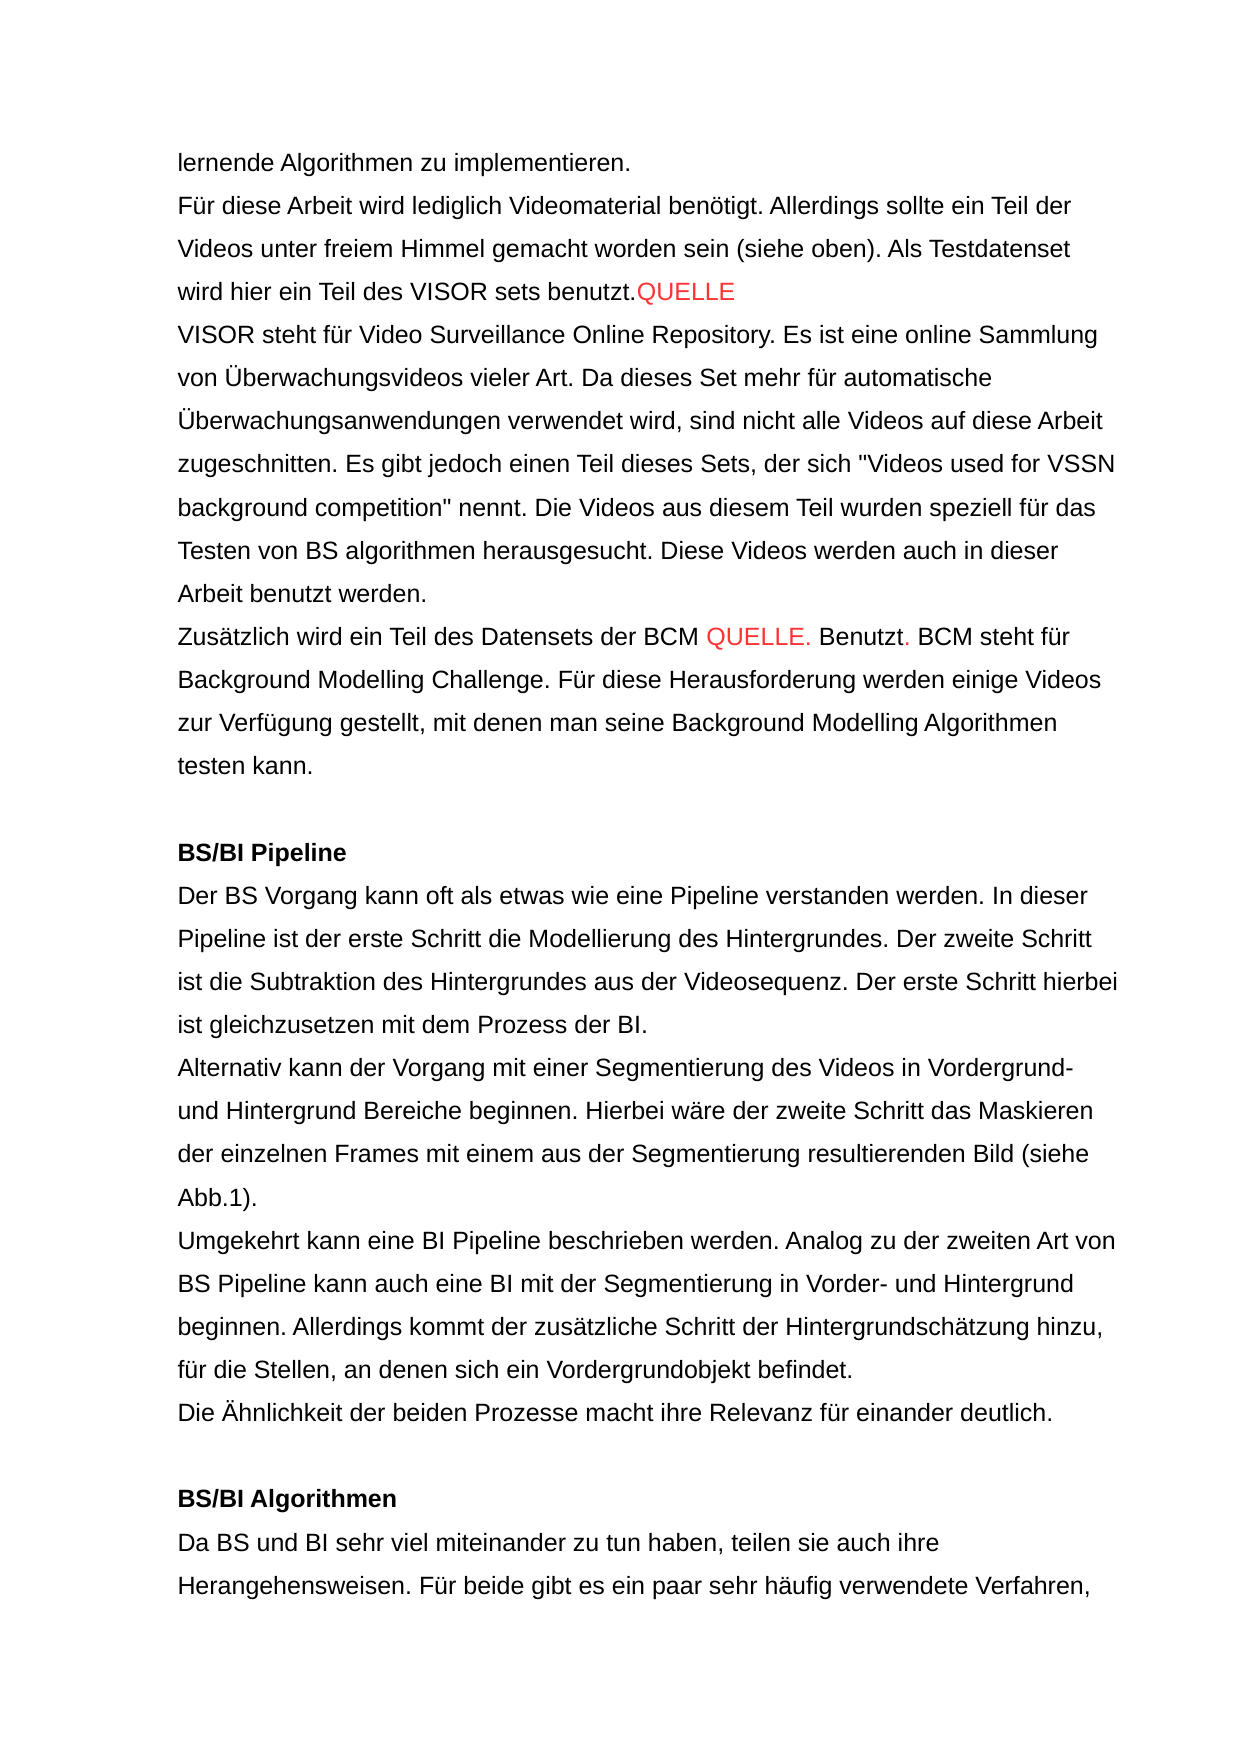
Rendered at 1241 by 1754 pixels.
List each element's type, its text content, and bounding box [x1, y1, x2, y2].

text Zusätzlich wird ein Teil des Datensets der BCM QUELLE. Benutzt. BCM steht für Background Modelling Challenge. Für diese Herausforderung werden einige Videos zur Verfügung gestellt, mit denen man seine Background Modelling Algorithmen testen kann. [177, 622, 1122, 780]
text BS/BI Pipeline [177, 838, 1122, 866]
text lernende Algorithmen zu implementieren. [177, 148, 1122, 176]
text Umgekehrt kann eine BI Pipeline beschrieben werden. Analog zu der zweiten Art von BS Pipeline kann auch eine BI mit der Segmentierung in Vorder- und Hintergrund beginnen. Allerdings kommt der zusätzliche Schritt der Hintergrundschätzung hinzu, für die Stellen, an denen sich ein Vordergrundobjekt befindet. [177, 1226, 1122, 1384]
text Alternativ kann der Vorgang mit einer Segmentierung des Videos in Vordergrund- und Hintergrund Bereiche beginnen. Hierbei wäre der zweite Schritt das Maskieren der einzelnen Frames mit einem aus der Segmentierung resultierenden Bild (siehe Abb.1). [177, 1053, 1122, 1211]
text Der BS Vorgang kann oft als etwas wie eine Pipeline verstanden werden. In dieser Pipeline ist der erste Schritt die Modellierung des Hintergrundes. Der zweite Schritt ist die Subtraktion des Hintergrundes aus der Videosequenz. Der erste Schritt hierbei ist gleichzusetzen mit dem Prozess der BI. [177, 881, 1122, 1039]
text Die Ähnlichkeit der beiden Prozesse macht ihre Relevanz für einander deutlich. [177, 1398, 1122, 1427]
text VISOR steht für Video Surveillance Online Repository. Es ist eine online Sammlung von Überwachungsvideos vieler Art. Da dieses Set mehr für automatische Überwachungsanwendungen verwendet wird, sind nicht alle Videos auf diese Arbeit zugeschnitten. Es gibt jedoch einen Teil dieses Sets, der sich "Videos used for VSSN background competition" nennt. Die Videos aus diesem Teil wurden speziell für das Testen von BS algorithmen herausgesucht. Diese Videos werden auch in dieser Arbeit benutzt werden. [177, 320, 1122, 608]
text Für diese Arbeit wird lediglich Videomaterial benötigt. Allerdings sollte ein Teil der Videos unter freiem Himmel gemacht worden sein (siehe oben). Als Testdatenset wird hier ein Teil des VISOR sets benutzt.QUELLE [177, 191, 1122, 306]
text BS/BI Algorithmen [177, 1484, 1122, 1513]
text Da BS und BI sehr viel miteinander zu tun haben, teilen sie auch ihre Herangehensweisen. Für beide gibt es ein paar sehr häufig verwendete Verfahren, [177, 1528, 1122, 1599]
